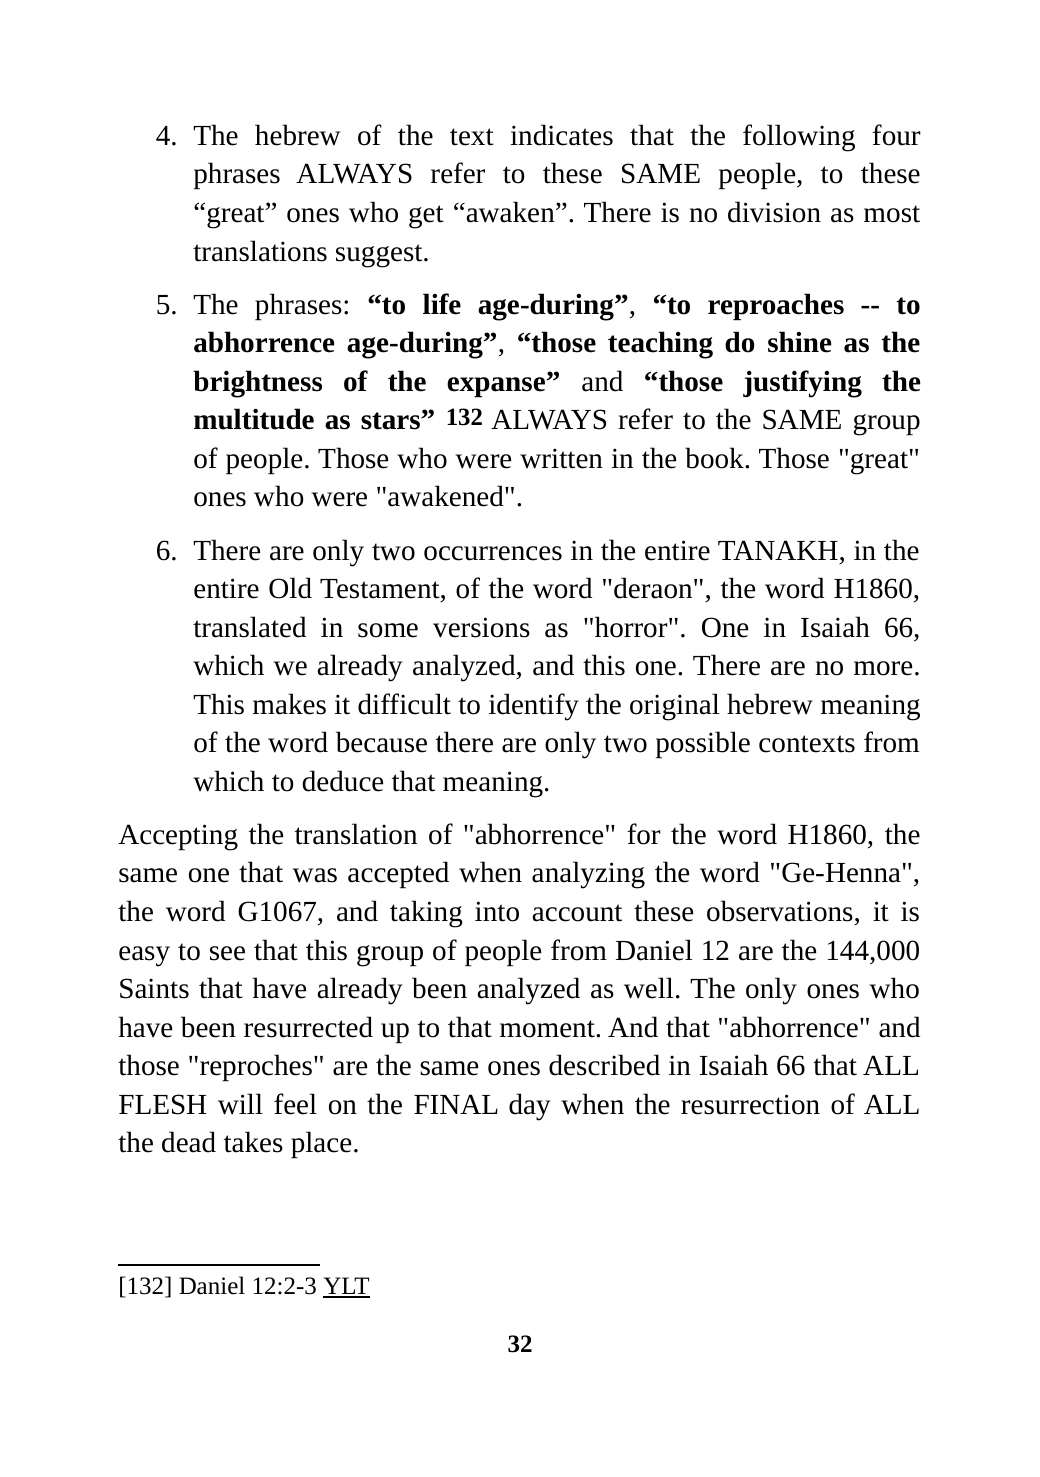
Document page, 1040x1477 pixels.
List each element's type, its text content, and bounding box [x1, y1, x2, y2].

list Daniel 12:2-3 YLT [118, 1271, 921, 1300]
list There are only two occurrences in the entire TANAKH, in the entire Old Testament, of the word "deraon", the word H1860, translated in some versions as "horror". One in Isaiah 66, which we already analyzed, and this one. There are no more. This makes it difficult to identify the original hebrew meaning of the word because there are only two possible contexts from which to deduce that meaning. [156, 533, 921, 797]
text Accepting the translation of "abhorrence" for the word H1860, the same one that was accepted when analyzing the word "Ge-Henna", the word G1067, and taking into account these observations, it is easy to see that this group of people from Daniel 12 are the 144,000 Saints that have already been analyzed as well. The only ones who have been resurrected up to that moment. And that "abhorrence" and those "reproches" are the same ones described in Isaiah 66 that ALL FLESH will feel on the FINAL day when the resurrection of ALL the dead takes place. [118, 817, 921, 1159]
list The phrases: “to life age-during”, “to reproaches -- to abhorrence age-during”, “those teaching do shine as the brightness of the expanse” and “those justifying the multitude as stars” ALWAYS refer to the SAME group of people. Those who were written in the book. Those "great" ones who were "awakened". [156, 287, 921, 513]
list The hebrew of the text indicates that the following four phrases ALWAYS refer to these SAME people, to these “great” ones who get “awaken”. There is no division as most translations suggest. [156, 118, 921, 267]
